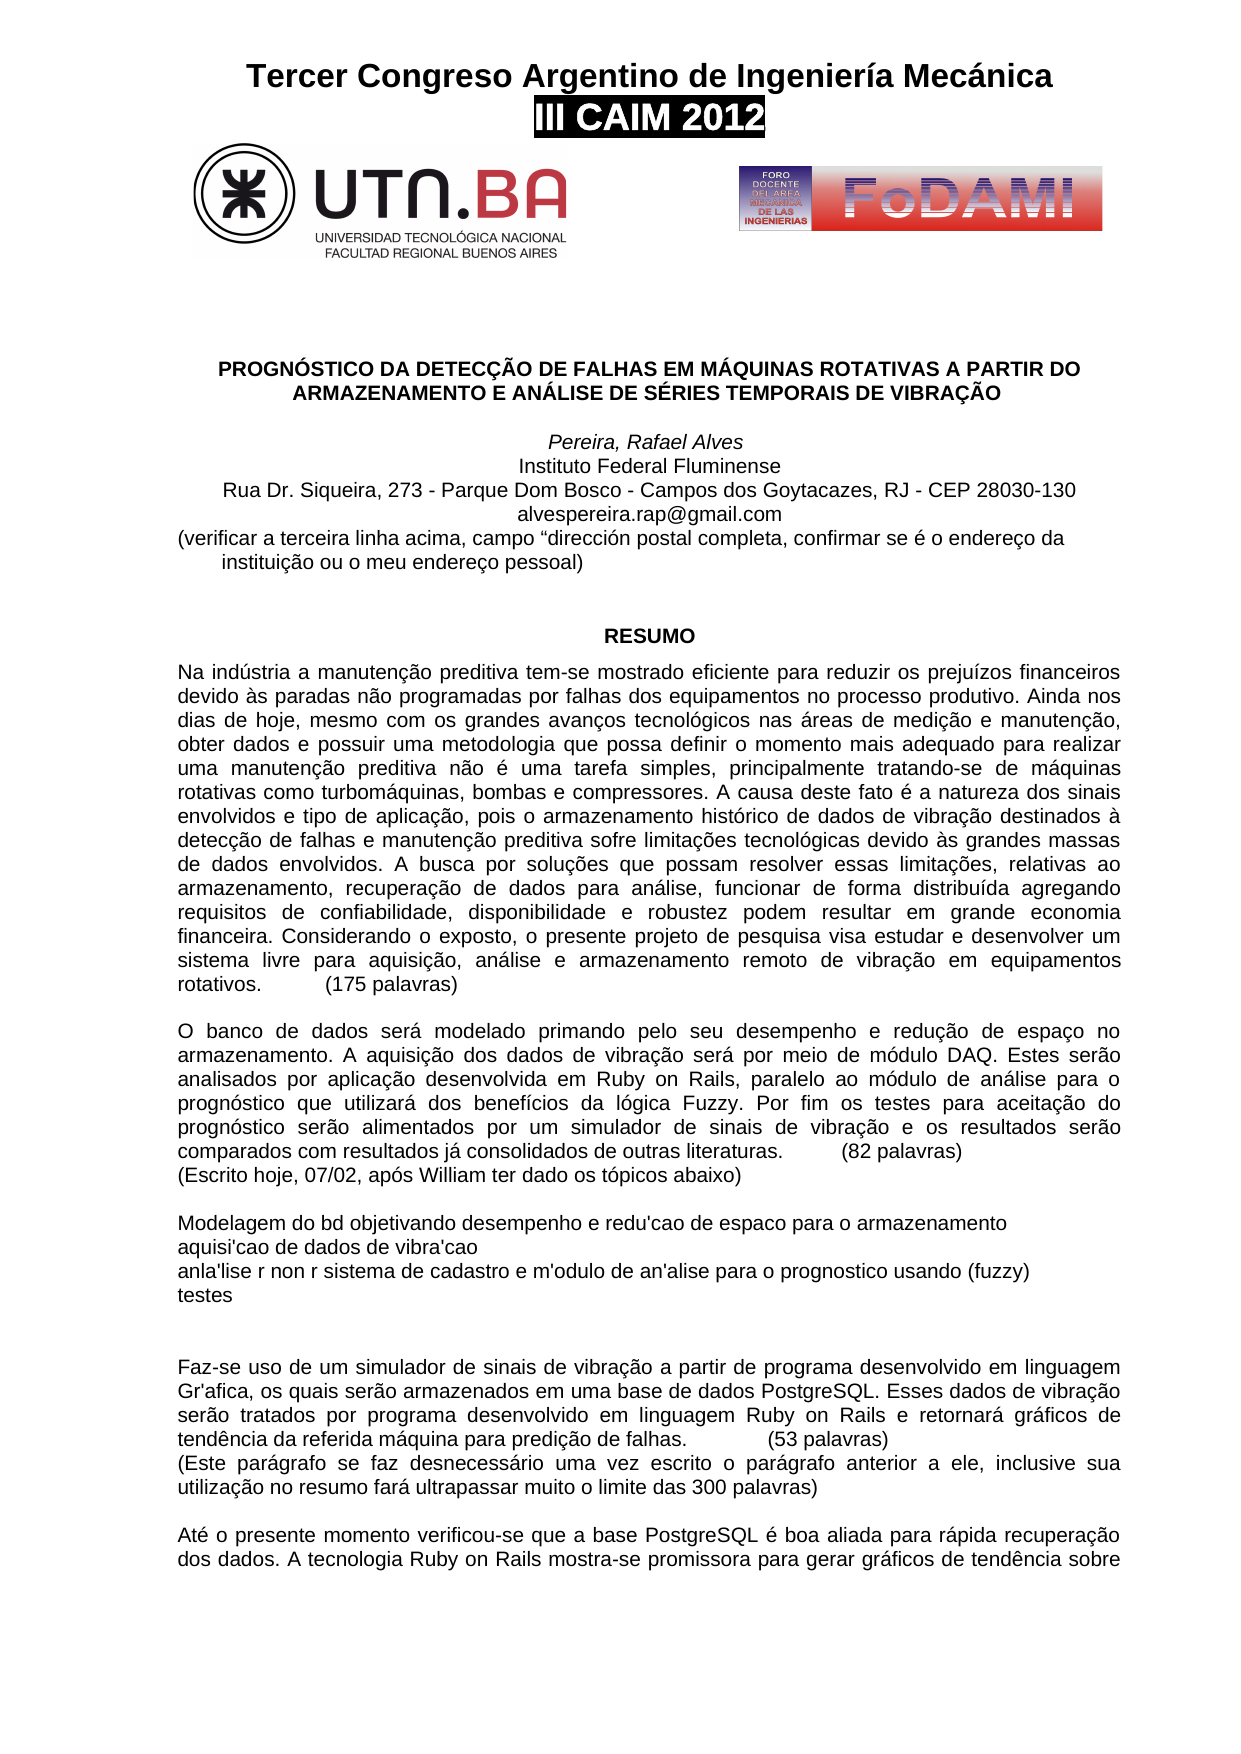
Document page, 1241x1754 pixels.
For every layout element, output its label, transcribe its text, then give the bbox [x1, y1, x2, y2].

text (Este parágrafo se faz desnecessário uma vez escrito o parágrafo anterior a ele, inclusive sua utilização no resumo fará ultrapassar muito o limite das 300 palavras) [177, 1451, 1122, 1498]
text Rua Dr. Siqueira, 273 - Parque Dom Bosco - Campos dos Goytacazes, RJ - CEP 28030-130 [177, 478, 1122, 502]
picture [738, 166, 1103, 232]
picture [193, 143, 567, 258]
text aquisi'cao de dados de vibra'cao [177, 1235, 1122, 1259]
text PROGNÓSTICO DA DETECÇÃO DE FALHAS EM MÁQUINAS ROTATIVAS A PARTIR DO ARMAZENAMENTO E ANÁLISE DE SÉRIES TEMPORAIS DE VIBRAÇÃO [177, 357, 1122, 405]
text Modelagem do bd objetivando desempenho e redu'cao de espaco para o armazenamento [177, 1211, 1122, 1235]
text anla'lise r non r sistema de cadastro e m'odulo de an'alise para o prognostico usando (fuzzy) [177, 1259, 1122, 1283]
text Até o presente momento verificou-se que a base PostgreSQL é boa aliada para rápida recuperação dos dados. A tecnologia Ruby on Rails mostra-se promissora para gerar gráficos de tendência sobre [177, 1522, 1122, 1570]
text (Escrito hoje, 07/02, após William ter dado os tópicos abaixo) [177, 1163, 1122, 1187]
subtitle Pereira, Rafael Alves [177, 430, 1122, 454]
text Faz-se uso de um simulador de sinais de vibração a partir de programa desenvolvido em linguagem Gr'afica, os quais serão armazenados em uma base de dados PostgreSQL. Esses dados de vibração serão tratados por programa desenvolvido em linguagem Ruby on Rails e retornará gráficos de tendência da referida máquina para predição de falhas. (53 palavras) [177, 1355, 1122, 1451]
text O banco de dados será modelado primando pelo seu desempenho e redução de espaço no armazenamento. A aquisição dos dados de vibração será por meio de módulo DAQ. Estes serão analisados por aplicação desenvolvida em Ruby on Rails, paralelo ao módulo de análise para o prognóstico que utilizará dos benefícios da lógica Fuzzy. Por fim os testes para aceitação do prognóstico serão alimentados por um simulador de sinais de vibração e os resultados serão comparados com resultados já consolidados de outras literaturas. (82 palavras) [177, 1019, 1122, 1163]
text alvespereira.rap@gmail.com [177, 502, 1122, 526]
text (verificar a terceira linha acima, campo “dirección postal completa, confirmar se é o endereço da instituição ou o meu endereço pessoal) [177, 526, 1122, 573]
text Na indústria a manutenção preditiva tem-se mostrado eficiente para reduzir os prejuízos financeiros devido às paradas não programadas por falhas dos equipamentos no processo produtivo. Ainda nos dias de hoje, mesmo com os grandes avanços tecnológicos nas áreas de medição e manutenção, obter dados e possuir uma metodologia que possa definir o momento mais adequado para realizar uma manutenção preditiva não é uma tarefa simples, principalmente tratando-se de máquinas rotativas como turbomáquinas, bombas e compressores. A causa deste fato é a natureza dos sinais envolvidos e tipo de aplicação, pois o armazenamento histórico de dados de vibração destinados à detecção de falhas e manutenção preditiva sofre limitações tecnológicas devido às grandes massas de dados envolvidos. A busca por soluções que possam resolver essas limitações, relativas ao armazenamento, recuperação de dados para análise, funcionar de forma distribuída agregando requisitos de confiabilidade, disponibilidade e robustez podem resultar em grande economia financeira. Considerando o exposto, o presente projeto de pesquisa visa estudar e desenvolver um sistema livre para aquisição, análise e armazenamento remoto de vibração em equipamentos rotativos. (175 palavras) [177, 660, 1122, 995]
text testes [177, 1283, 1122, 1307]
text Instituto Federal Fluminense [177, 454, 1122, 478]
text RESUMO [177, 623, 1122, 647]
